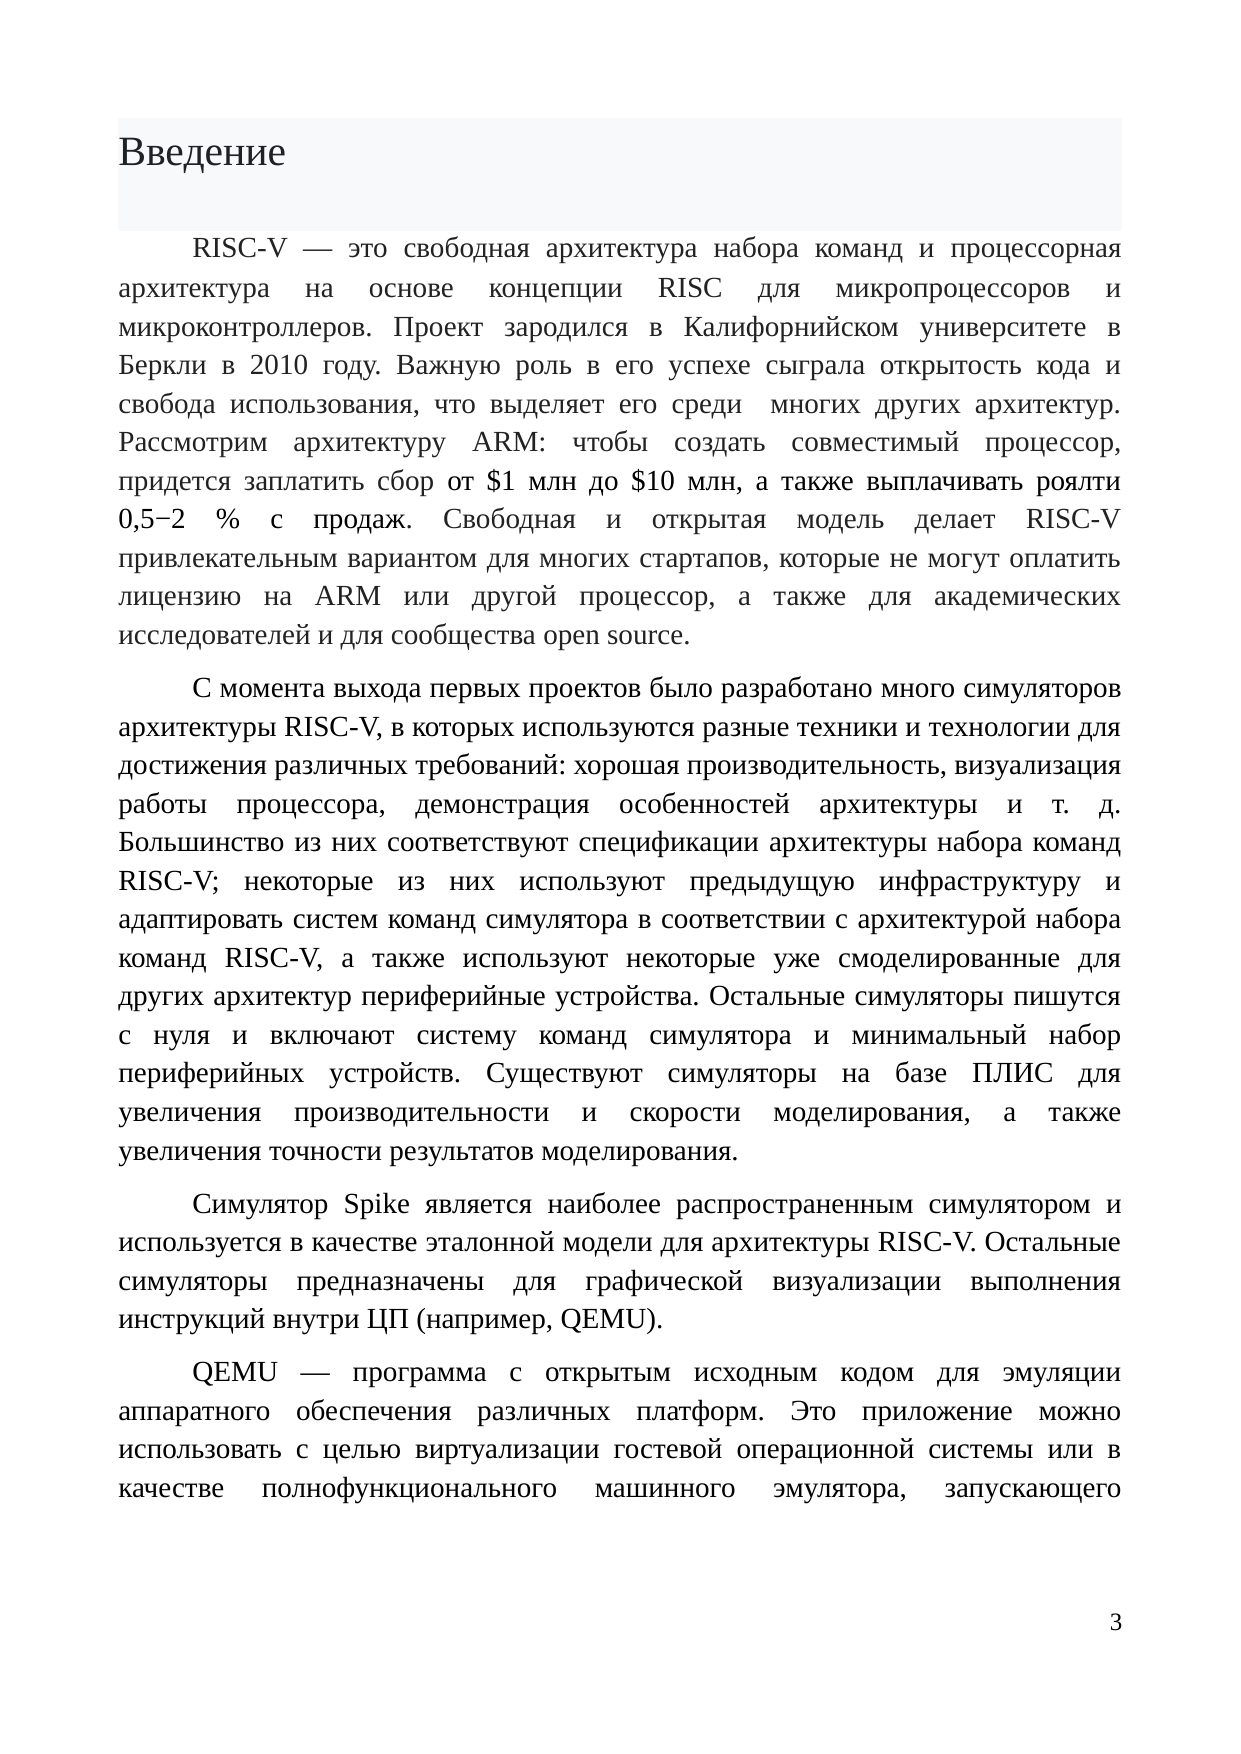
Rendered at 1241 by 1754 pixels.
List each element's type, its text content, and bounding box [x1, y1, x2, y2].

text Введение [118, 118, 1122, 174]
text QEMU — программа с открытым исходным кодом для эмуляции аппаратного обеспечения различных платформ. Это приложение можно использовать с целью виртуализации гостевой операционной системы или в качестве полнофункционального машинного эмулятора, запускающего [118, 1354, 1122, 1504]
text С момента выхода первых проектов было разработано много симуляторов архитектуры RISC-V, в которых используются разные техники и технологии для достижения различных требований: хорошая производительность, визуализация работы процессора, демонстрация особенностей архитектуры и т. д. Большинство из них соответствуют спецификации архитектуры набора команд RISC-V; некоторые из них используют предыдущую инфраструктуру и адаптировать систем команд симулятора в соответствии с архитектурой набора команд RISC-V, а также используют некоторые уже смоделированные для других архитектур периферийные устройства. Остальные симуляторы пишутся с нуля и включают систему команд симулятора и минимальный набор периферийных устройств. Существуют симуляторы на базе ПЛИС для увеличения производительности и скорости моделирования, а также увеличения точности результатов моделирования. [118, 670, 1122, 1166]
text RISC-V — это свободная архитектура набора команд и процессорная архитектура на основе концепции RISC для микропроцессоров и микроконтроллеров. Проект зародился в Калифорнийском университете в Беркли в 2010 году. Важную роль в его успехе сыграла открытость кода и свобода использования, что выделяет его среди многих других архитектур. Рассмотрим архитектуру ARM: чтобы создать совместимый процессор, придется заплатить сбор от $1 млн до $10 млн, а также выплачивать роялти 0,5−2 % с продаж. Свободная и открытая модель делает RISC-V привлекательным вариантом для многих стартапов, которые не могут оплатить лицензию на ARM или другой процессор, а также для академических исследователей и для сообщества open source. [118, 231, 1122, 651]
text Симулятор Spike является наиболее распространенным симулятором и используется в качестве эталонной модели для архитектуры RISC-V. Остальные симуляторы предназначены для графической визуализации выполнения инструкций внутри ЦП (например, QEMU). [118, 1186, 1122, 1335]
